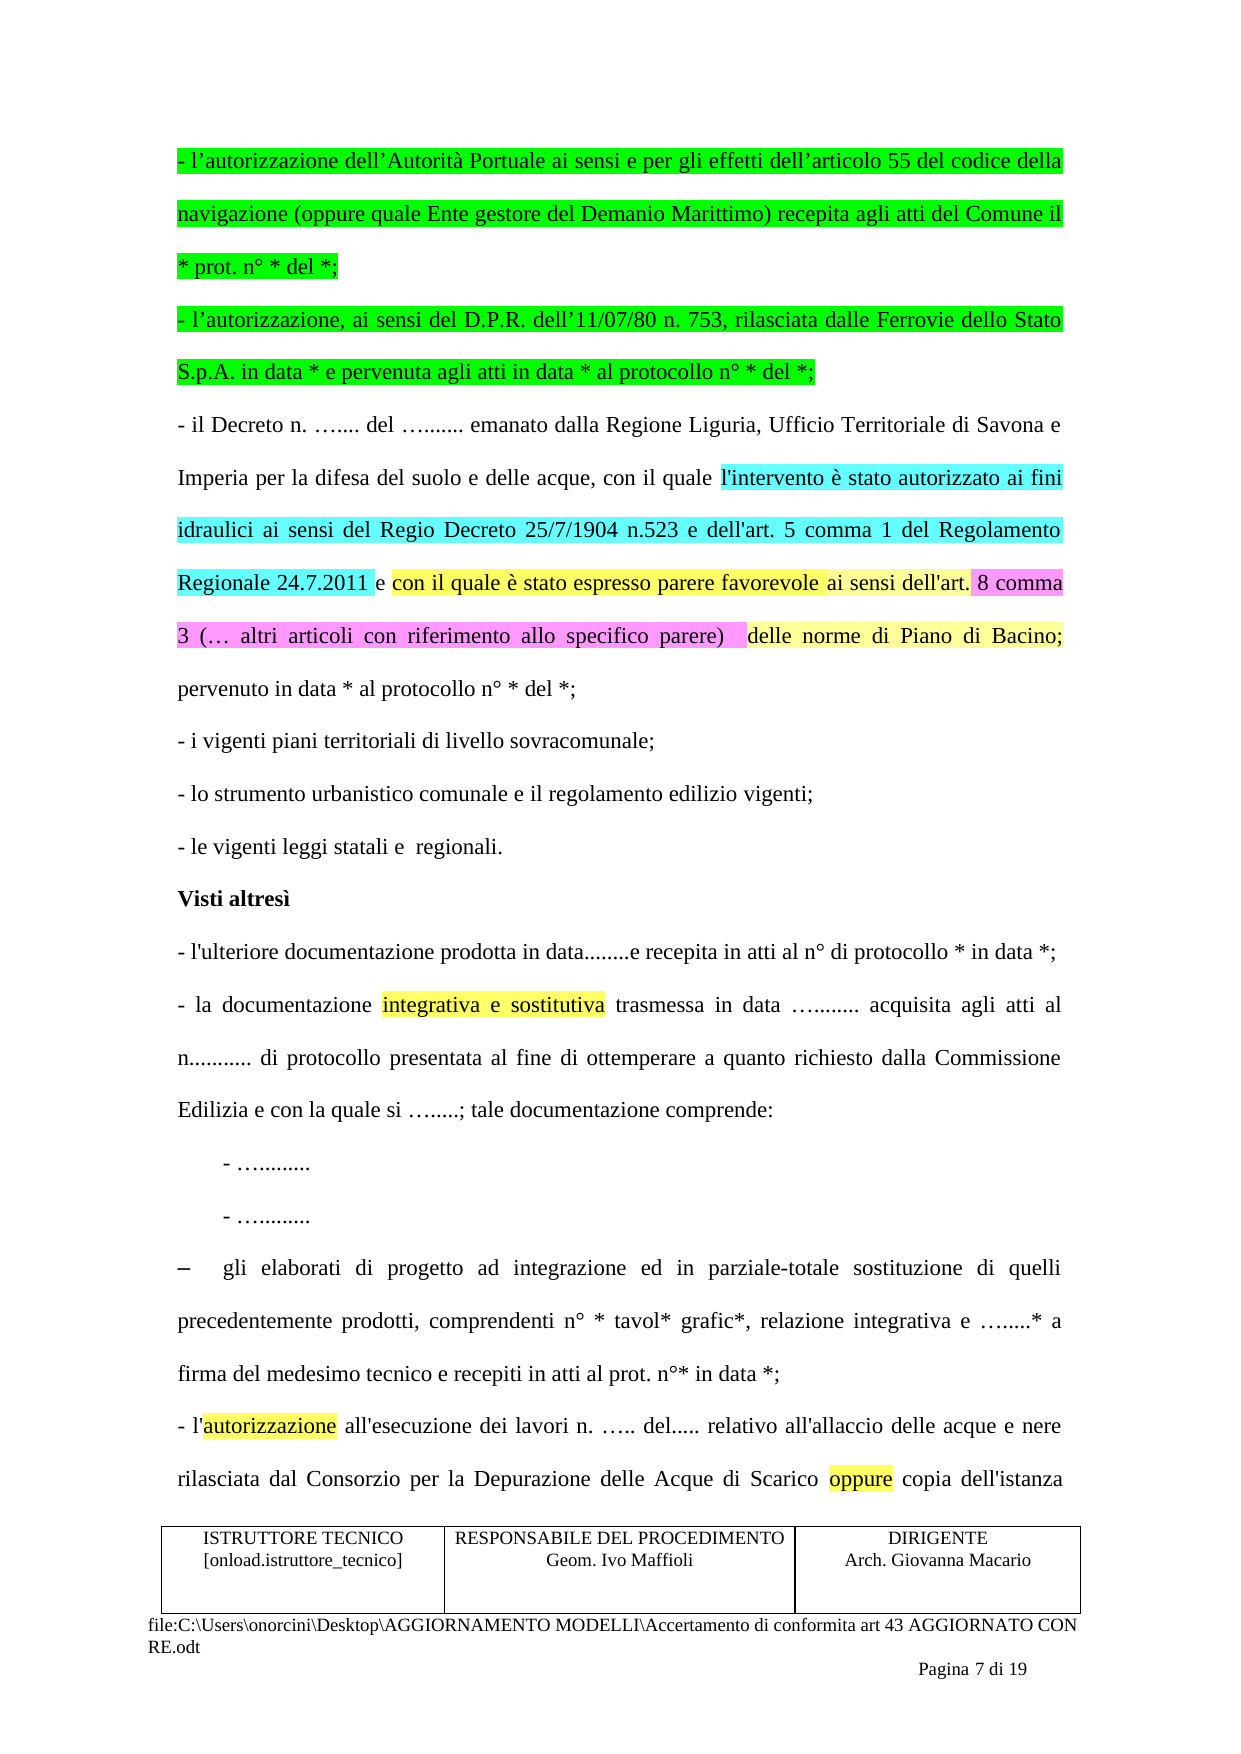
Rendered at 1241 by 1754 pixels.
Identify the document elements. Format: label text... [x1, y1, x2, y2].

list - …......... [185, 1149, 1092, 1175]
list - l'autorizzazione all'esecuzione dei lavori n. ….. del..... relativo all'allaccio delle acque e nere rilasciata dal Consorzio per la Depurazione delle Acque di Scarico oppure copia dell'istanza [177, 1413, 1063, 1492]
text - l’autorizzazione, ai sensi del D.P.R. dell’11/07/80 n. 753, rilasciata dalle Ferrovie dello Stato S.p.A. in data * e pervenuta agli atti in data * al protocollo n° * del *; [177, 306, 1063, 385]
list - la documentazione integrativa e sostitutiva trasmessa in data …........ acquisita agli atti al n........... di protocollo presentata al fine di ottemperare a quanto richiesto dalla Commissione Edilizia e con la quale si ….....; tale documentazione comprende: [177, 991, 1063, 1123]
text - i vigenti piani territoriali di livello sovracomunale; [177, 727, 1063, 754]
text Visti altresì [177, 886, 1063, 912]
list - il Decreto n. ….... del …....... emanato dalla Regione Liguria, Ufficio Territoriale di Savona e Imperia per la difesa del suolo e delle acque, con il quale l'intervento è stato autorizzato ai fini idraulici ai sensi del Regio Decreto 25/7/1904 n.523 e dell'art. 5 comma 1 del Regolamento Regionale 24.7.2011 e con il quale è stato espresso parere favorevole ai sensi dell'art. 8 comma 3 (… altri articoli con riferimento allo specifico parere) delle norme di Piano di Bacino; pervenuto in data * al protocollo n° * del *; [177, 411, 1063, 701]
text - le vigenti leggi statali e regionali. [177, 833, 1063, 859]
list - l'ulteriore documentazione prodotta in data........e recepita in atti al n° di protocollo * in data *; [177, 938, 1063, 964]
list gli elaborati di progetto ad integrazione ed in parziale-totale sostituzione di quelli precedentemente prodotti, comprendenti n° * tavol* grafic*, relazione integrativa e ….....* a firma del medesimo tecnico e recepiti in atti al prot. n°* in data *; [177, 1254, 1063, 1386]
list - …......... [185, 1202, 1092, 1228]
text - lo strumento urbanistico comunale e il regolamento edilizio vigenti; [177, 780, 1063, 806]
text - l’autorizzazione dell’Autorità Portuale ai sensi e per gli effetti dell’articolo 55 del codice della navigazione (oppure quale Ente gestore del Demanio Marittimo) recepita agli atti del Comune il * prot. n° * del *; [177, 148, 1063, 279]
